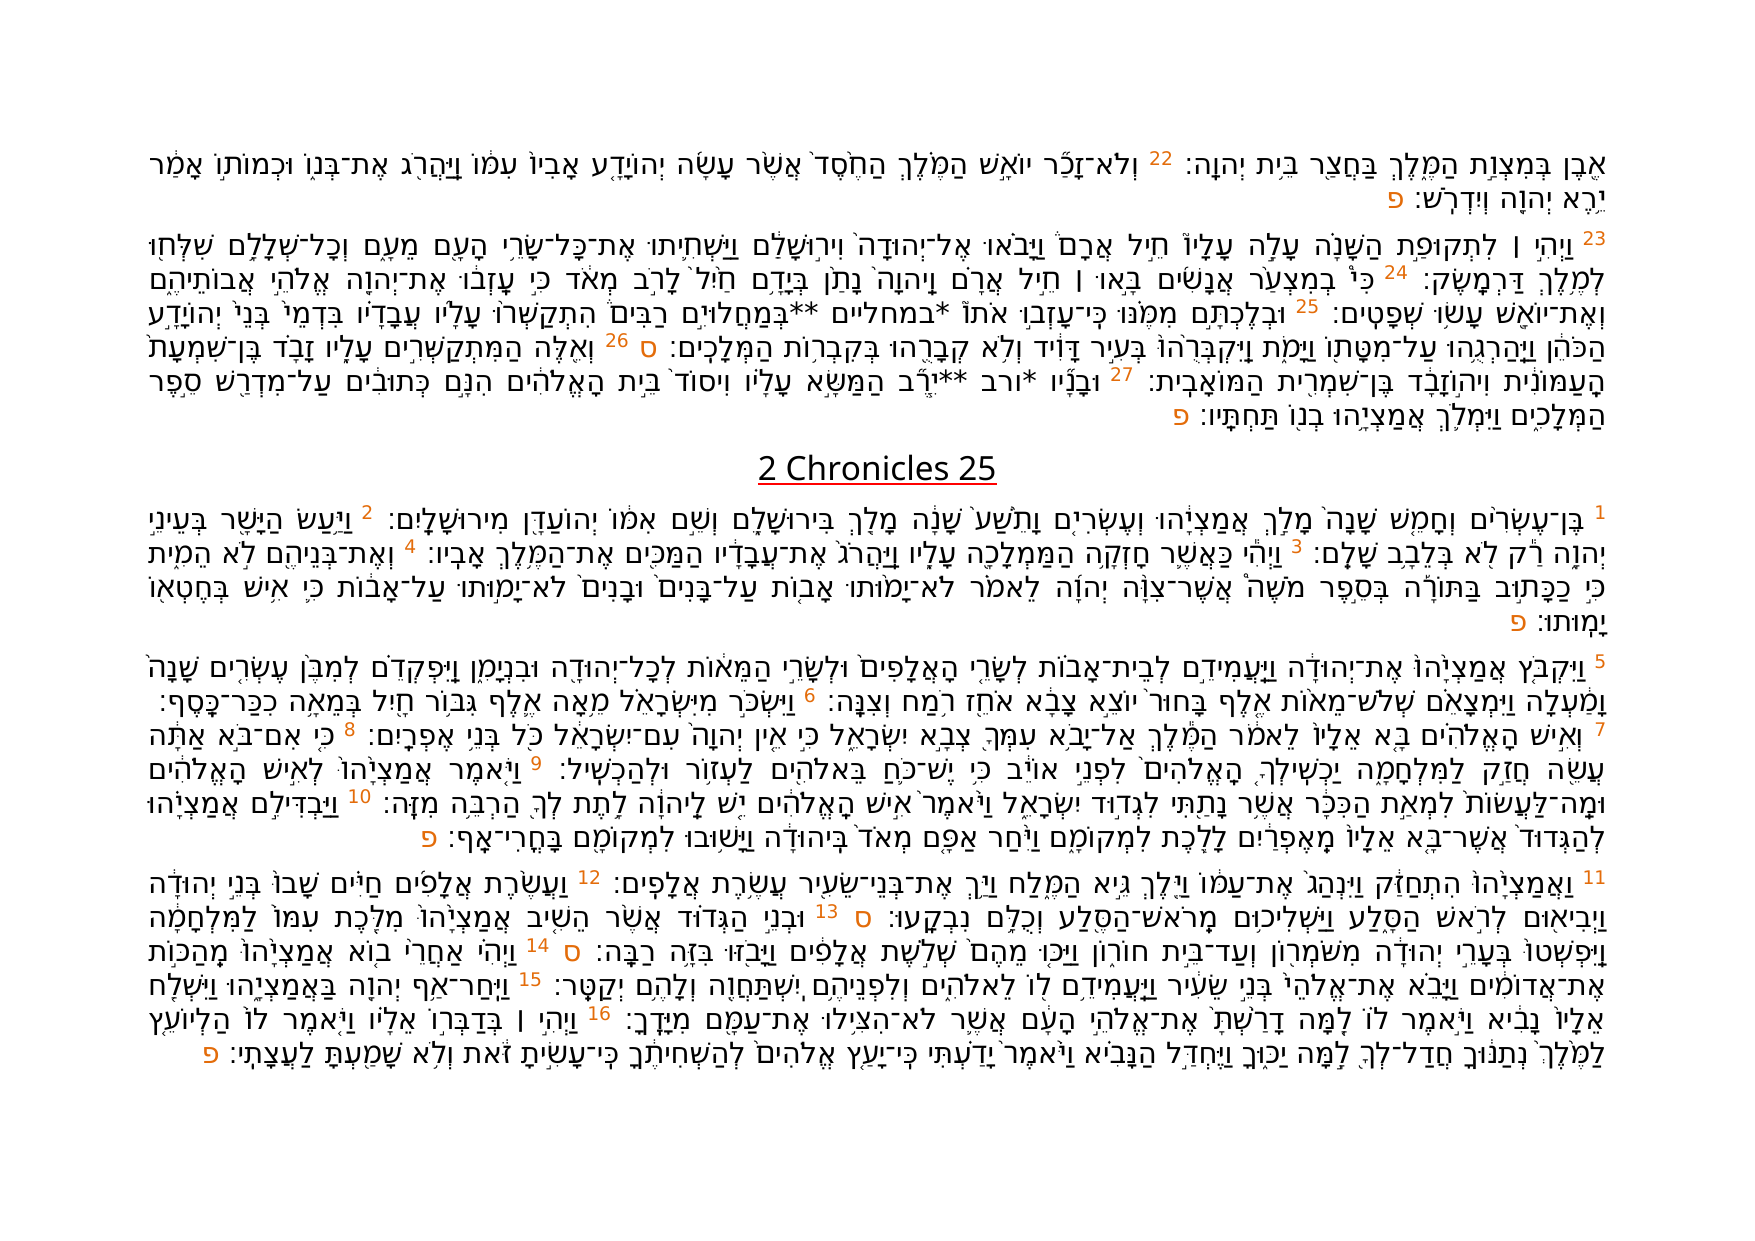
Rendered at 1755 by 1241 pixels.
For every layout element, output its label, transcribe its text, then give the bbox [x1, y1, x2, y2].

text 2 Chronicles 25 [148, 444, 1606, 490]
text 1 בֶּן־עֶשְׂרִ֨ים וְחָמֵ֤שׁ שָׁנָה֙ מָלַ֣ךְ אֲמַצְיָ֔הוּ וְעֶשְׂרִי֤ם וָתֵ֙שַׁע֙ שָׁנָ֔ה מָלַ֖ךְ בִּירוּשָׁלָ֑͏ִם וְשֵׁ֣ם אִמּ֔וֹ יְהוֹעַדָּ֖ן מִירוּשָׁלָֽיִם׃ 2 וַיַּ֥עַשׂ הַיָּשָׁ֖ר בְּעֵינֵ֣י יְהוָ֑ה רַ֕ק לֹ֖א בְּלֵבָ֥ב שָׁלֵֽם׃ ‬‬3 וַיְהִ֕י כַּאֲשֶׁ֛ר חָזְקָ֥ה הַמַּמְלָכָ֖ה עָלָ֑יו וַֽיַּהֲרֹג֙ אֶת־עֲבָדָ֔יו הַמַּכִּ֖ים אֶת־הַמֶּ֥לֶךְ אָבִֽיו׃ ‬‬4 וְאֶת־בְּנֵיהֶ֖ם לֹ֣א הֵמִ֑ית כִּ֣י כַכָּת֣וּב בַּתּוֹרָ֡ה בְּסֵ֣פֶר מֹשֶׁה֩ אֲשֶׁר־צִוָּ֨ה יְהוָ֜ה לֵאמֹ֗ר לֹא־יָמ֨וּתוּ אָב֤וֹת עַל־בָּנִים֙ וּבָנִים֙ לֹא־יָמ֣וּתוּ עַל־אָב֔וֹת כִּ֛י אִ֥ישׁ בְּחֶטְא֖וֹ יָמֽוּתוּ׃ פ ‬‬‬‬‬ [148, 502, 1606, 638]
text 11 וַאֲמַצְיָ֙הוּ֙ הִתְחַזַּ֔ק וַיִּנְהַג֙ אֶת־עַמּ֔וֹ וַיֵּ֖לֶךְ גֵּ֣יא הַמֶּ֑לַח וַיַּ֥ךְ אֶת־בְּנֵי־שֵׂעִ֖יר עֲשֶׂ֥רֶת אֲלָפִֽים׃ ‬‬12 וַעֲשֶׂ֨רֶת אֲלָפִ֜ים חַיִּ֗ים שָׁבוּ֙ בְּנֵ֣י יְהוּדָ֔ה וַיְבִיא֖וּם לְרֹ֣אשׁ הַסָּ֑לַע וַיַּשְׁלִיכ֥וּם מֵֽרֹאשׁ־הַסֶּ֖לַע וְכֻלָּ֥ם נִבְקָֽעוּ׃ ס ‬‬13 וּבְנֵ֣י הַגְּד֗וּד אֲשֶׁ֨ר הֵשִׁ֤יב אֲמַצְיָ֙הוּ֙ מִלֶּ֤כֶת עִמּוֹ֙ לַמִּלְחָמָ֔ה וַֽיִּפְשְׁטוּ֙ בְּעָרֵ֣י יְהוּדָ֔ה מִשֹּׁמְר֖וֹן וְעַד־בֵּ֣ית חוֹר֑וֹן וַיַּכּ֤וּ מֵהֶם֙ שְׁלֹ֣שֶׁת אֲלָפִ֔ים וַיָּבֹ֖זּוּ בִּזָּ֥ה רַבָּֽה׃ ס ‬‬14 וַיְהִ֗י אַחֲרֵ֨י ב֤וֹא אֲמַצְיָ֙הוּ֙ מֵֽהַכּ֣וֹת אֶת־אֲדוֹמִ֔ים וַיָּבֵ֗א אֶת־אֱלֹהֵי֙ בְּנֵ֣י שֵׂעִ֔יר וַיַּֽעֲמִידֵ֥ם ל֖וֹ לֵאלֹהִ֑ים וְלִפְנֵיהֶ֥ם יִֽשְׁתַּחֲוֶ֖ה וְלָהֶ֥ם יְקַטֵּֽר׃ ‬‬15 וַיִּֽחַר־אַ֥ף יְהוָ֖ה בַּאֲמַצְיָ֑הוּ וַיִּשְׁלַ֤ח אֵלָיו֙ נָבִ֔יא וַיֹּ֣אמֶר ל֗וֹ לָ֤מָּה דָרַ֙שְׁתָּ֙ אֶת־אֱלֹהֵ֣י הָעָ֔ם אֲשֶׁ֛ר לֹא־הִצִּ֥ילוּ אֶת־עַמָּ֖ם מִיָּדֶֽךָ׃ ‬‬16 וַיְהִ֣י ׀ בְּדַבְּר֣וֹ אֵלָ֗יו וַיֹּ֤אמֶר לוֹ֙ הַלְיוֹעֵ֤ץ לַמֶּ֙לֶךְ֙ נְתַנּ֔וּךָ חֲדַל־לְךָ֖ לָ֣מָּה יַכּ֑וּךָ וַיֶּחְדַּ֣ל הַנָּבִ֗יא וַיֹּ֙אמֶר֙ יָדַ֗עְתִּי כִּֽי־יָעַ֤ץ אֱלֹהִים֙ לְהַשְׁחִיתֶ֔ךָ כִּֽי־עָשִׂ֣יתָ זֹּ֔את וְלֹ֥א שָׁמַ֖עְתָּ לַעֲצָתִֽי׃ פ ‬‬‬‬‬‬‬‬ [148, 867, 1606, 1071]
text 23 וַיְהִ֣י ׀ לִתְקוּפַ֣ת הַשָּׁנָ֗ה עָלָ֣ה עָלָיו֮ חֵ֣יל אֲרָם֒ וַיָּבֹ֗אוּ אֶל־יְהוּדָה֙ וִיר֣וּשָׁלִַ֔ם וַיַּשְׁחִ֛יתוּ אֶת־כָּל־שָׂרֵ֥י הָעָ֖ם מֵעָ֑ם וְכָל־שְׁלָלָ֥ם שִׁלְּח֖וּ לְמֶ֥לֶךְ דַּרְמָֽשֶׂק׃ ‬‬24 כִּי֩ בְמִצְעַ֨ר אֲנָשִׁ֜ים בָּ֣אוּ ׀ חֵ֣יל אֲרָ֗ם וַֽיהוָה֙ נָתַ֨ן בְּיָדָ֥ם חַ֙יִל֙ לָרֹ֣ב מְאֹ֔ד כִּ֣י עָֽזְב֔וּ אֶת־יְהוָ֖ה אֱלֹהֵ֣י אֲבוֹתֵיהֶ֑ם וְאֶת־יוֹאָ֖שׁ עָשׂ֥וּ שְׁפָטִֽים׃ ‬‬25 וּבְלֶכְתָּ֣ם מִמֶּ֗נּוּ כִּֽי־עָזְב֣וּ אֹתוֹ֮ *במחליים **בְּמַחֲלוּיִ֣ם רַבִּים֒ הִתְקַשְּׁר֨וּ עָלָ֜יו עֲבָדָ֗יו בִּדְמֵי֙ בְּנֵי֙ יְהוֹיָדָ֣ע הַכֹּהֵ֔ן וַיַּֽהַרְגֻ֥הוּ עַל־מִטָּת֖וֹ וַיָּמֹ֑ת וַֽיִּקְבְּרֻ֙הוּ֙ בְּעִ֣יר דָּוִ֔יד וְלֹ֥א קְבָרֻ֖הוּ בְּקִבְר֥וֹת הַמְּלָכִֽים׃ ס ‬‬26 וְאֵ֖לֶּה הַמִּתְקַשְּׁרִ֣ים עָלָ֑יו זָבָ֗ד בֶּן־שִׁמְעָת֙ הָֽעַמּוֹנִ֔ית וִיה֣וֹזָבָ֔ד בֶּן־שִׁמְרִ֖ית הַמּוֹאָבִֽית׃ ‬‬27 וּבָנָ֞יו *ורב **יִ֧רֶ֞ב הַמַּשָּׂ֣א עָלָ֗יו וִיסוֹד֙ בֵּ֣ית הָאֱלֹהִ֔ים הִנָּ֣ם כְּתוּבִ֔ים עַל־מִדְרַ֖שׁ סֵ֣פֶר הַמְּלָכִ֑ים וַיִּמְלֹ֛ךְ אֲמַצְיָ֥הוּ בְנ֖וֹ תַּחְתָּֽיו׃ פ ‬‬‬‬‬‬‬ [148, 228, 1606, 432]
text 5 וַיִּקְבֹּ֤ץ אֲמַצְיָ֙הוּ֙ אֶת־יְהוּדָ֔ה וַיַּֽעֲמִידֵ֣ם לְבֵית־אָב֗וֹת לְשָׂרֵ֤י הָאֲלָפִים֙ וּלְשָׂרֵ֣י הַמֵּא֔וֹת לְכָל־יְהוּדָ֖ה וּבִנְיָמִ֑ן וַֽיִּפְקְדֵ֗ם לְמִבֶּ֨ן עֶשְׂרִ֤ים שָׁנָה֙ וָמַ֔עְלָה וַיִּמְצָאֵ֗ם שְׁלֹשׁ־מֵא֨וֹת אֶ֤לֶף בָּחוּר֙ יוֹצֵ֣א צָבָ֔א אֹחֵ֖ז רֹ֥מַח וְצִנָּֽה׃ ‬‬6 וַיִּשְׂכֹּ֣ר מִיִּשְׂרָאֵ֗ל מֵ֥אָה אֶ֛לֶף גִּבּ֥וֹר חָ֖יִל בְּמֵאָ֥ה כִכַּר־כָּֽסֶף׃ ‬‬7 וְאִ֣ישׁ הָאֱלֹהִ֗ים בָּ֤א אֵלָיו֙ לֵאמֹ֔ר הַמֶּ֕לֶךְ אַל־יָבֹ֥א עִמְּךָ֖ צְבָ֣א יִשְׂרָאֵ֑ל כִּ֣י אֵ֤ין יְהוָה֙ עִם־יִשְׂרָאֵ֔ל כֹּ֖ל בְּנֵ֥י אֶפְרָֽיִם׃ ‬‬8 כִּ֚י אִם־בֹּ֣א אַתָּ֔ה עֲשֵׂ֖ה חֲזַ֣ק לַמִּלְחָמָ֑ה יַכְשִֽׁילְךָ֤ הָֽאֱלֹהִים֙ לִפְנֵ֣י אוֹיֵ֔ב כִּ֥י יֶשׁ־כֹּ֛חַ בֵּאלֹהִ֖ים לַעְז֥וֹר וּלְהַכְשִֽׁיל׃ ‬‬9 וַיֹּ֤אמֶר אֲמַצְיָ֙הוּ֙ לְאִ֣ישׁ הָאֱלֹהִ֔ים וּמַֽה־לַּעֲשׂוֹת֙ לִמְאַ֣ת הַכִּכָּ֔ר אֲשֶׁ֥ר נָתַ֖תִּי לִגְד֣וּד יִשְׂרָאֵ֑ל וַיֹּ֙אמֶר֙ אִ֣ישׁ הָֽאֱלֹהִ֔ים יֵ֚שׁ לַֽיהוָ֔ה לָ֥תֶת לְךָ֖ הַרְבֵּ֥ה מִזֶּֽה׃ ‬‬10 וַיַּבְדִּילֵ֣ם אֲמַצְיָ֗הוּ לְהַגְּדוּד֙ אֲשֶׁר־בָּ֤א אֵלָיו֙ מֵֽאֶפְרַ֔יִם לָלֶ֖כֶת לִמְקוֹמָ֑ם וַיִּ֨חַר אַפָּ֤ם מְאֹד֙ בִּֽיהוּדָ֔ה וַיָּשׁ֥וּבוּ לִמְקוֹמָ֖ם בָּחֳרִי־אָֽף׃ פ ‬‬‬‬‬‬‬‬ [148, 651, 1606, 854]
text 15 וַיִּזְקַ֧ן יְהוֹיָדָ֛ע וַיִּשְׂבַּ֥ע יָמִ֖ים וַיָּמֹ֑ת בֶּן־מֵאָ֧ה וּשְׁלֹשִׁ֛ים שָׁנָ֖ה בְּמוֹתֽוֹ׃ ‬‬16 וַיִּקְבְּרֻ֥הוּ בְעִיר־דָּוִ֖יד עִם־הַמְּלָכִ֑ים כִּֽי־עָשָׂ֤ה טוֹבָה֙ בְּיִשְׂרָאֵ֔ל וְעִ֥ם הָאֱלֹהִ֖ים וּבֵיתֽוֹ׃ ס ‬‬17 וְאַֽחֲרֵ֥י מוֹת֙ יְה֣וֹיָדָ֔ע בָּ֚אוּ שָׂרֵ֣י יְהוּדָ֔ה וַיִּֽשְׁתַּחֲו֖וּ לַמֶּ֑לֶךְ אָ֛ז שָׁמַ֥ע הַמֶּ֖לֶךְ אֲלֵיהֶֽם׃ ‬‬18 וַיַּֽעַזְב֗וּ אֶת־בֵּ֤ית יְהוָה֙ אֱלֹהֵ֣י אֲבוֹתֵיהֶ֔ם וַיַּֽעַבְד֥וּ אֶת־הָאֲשֵׁרִ֖ים וְאֶת־הָֽעֲצַבִּ֑ים וַֽיְהִי־קֶ֗צֶף עַל־יְהוּדָה֙ וִיר֣וּשָׁלִַ֔ם בְּאַשְׁמָתָ֖ם זֹֽאת׃ ‬‬19 וַיִּשְׁלַ֤ח בָּהֶם֙ נְבִאִ֔ים לַהֲשִׁיבָ֖ם אֶל־יְהוָ֑ה וַיָּעִ֥ידוּ בָ֖ם וְלֹ֥א הֶאֱזִֽינוּ׃ ס ‬‬20 וְר֣וּחַ אֱלֹהִ֗ים לָֽבְשָׁה֙ אֶת־זְכַרְיָה֙ בֶּן־יְהוֹיָדָ֣ע הַכֹּהֵ֔ן וַֽיַּעֲמֹ֖ד מֵעַ֣ל לָעָ֑ם וַיֹּ֨אמֶר לָהֶ֜ם כֹּ֣ה ׀ אָמַ֣ר הָאֱלֹהִ֗ים לָמָה֩ אַתֶּ֨ם עֹבְרִ֜ים אֶת־מִצְוֺ֤ת יְהוָה֙ וְלֹ֣א תַצְלִ֔יחוּ כִּֽי־עֲזַבְתֶּ֥ם אֶת־יְהוָ֖ה וַיַּֽעֲזֹ֥ב אֶתְכֶֽם׃ ‬‬21 וַיִּקְשְׁר֣וּ עָלָ֔יו וַיִּרְגְּמֻ֥הוּ אֶ֖בֶן בְּמִצְוַ֣ת הַמֶּ֑לֶךְ בַּחֲצַ֖ר בֵּ֥ית יְהוָֽה׃ ‬‬22 וְלֹא־זָכַ֞ר יוֹאָ֣שׁ הַמֶּ֗לֶךְ הַחֶ֙סֶד֙ אֲשֶׁ֨ר עָשָׂ֜ה יְהוֹיָדָ֤ע אָבִיו֙ עִמּ֔וֹ וַֽיַּהֲרֹ֖ג אֶת־בְּנ֑וֹ וּכְמוֹת֣וֹ אָמַ֔ר יֵ֥רֶא יְהוָ֖ה וְיִדְרֹֽשׁ׃ פ ‬‬‬‬‬‬‬‬‬‬ [148, 148, 1606, 216]
